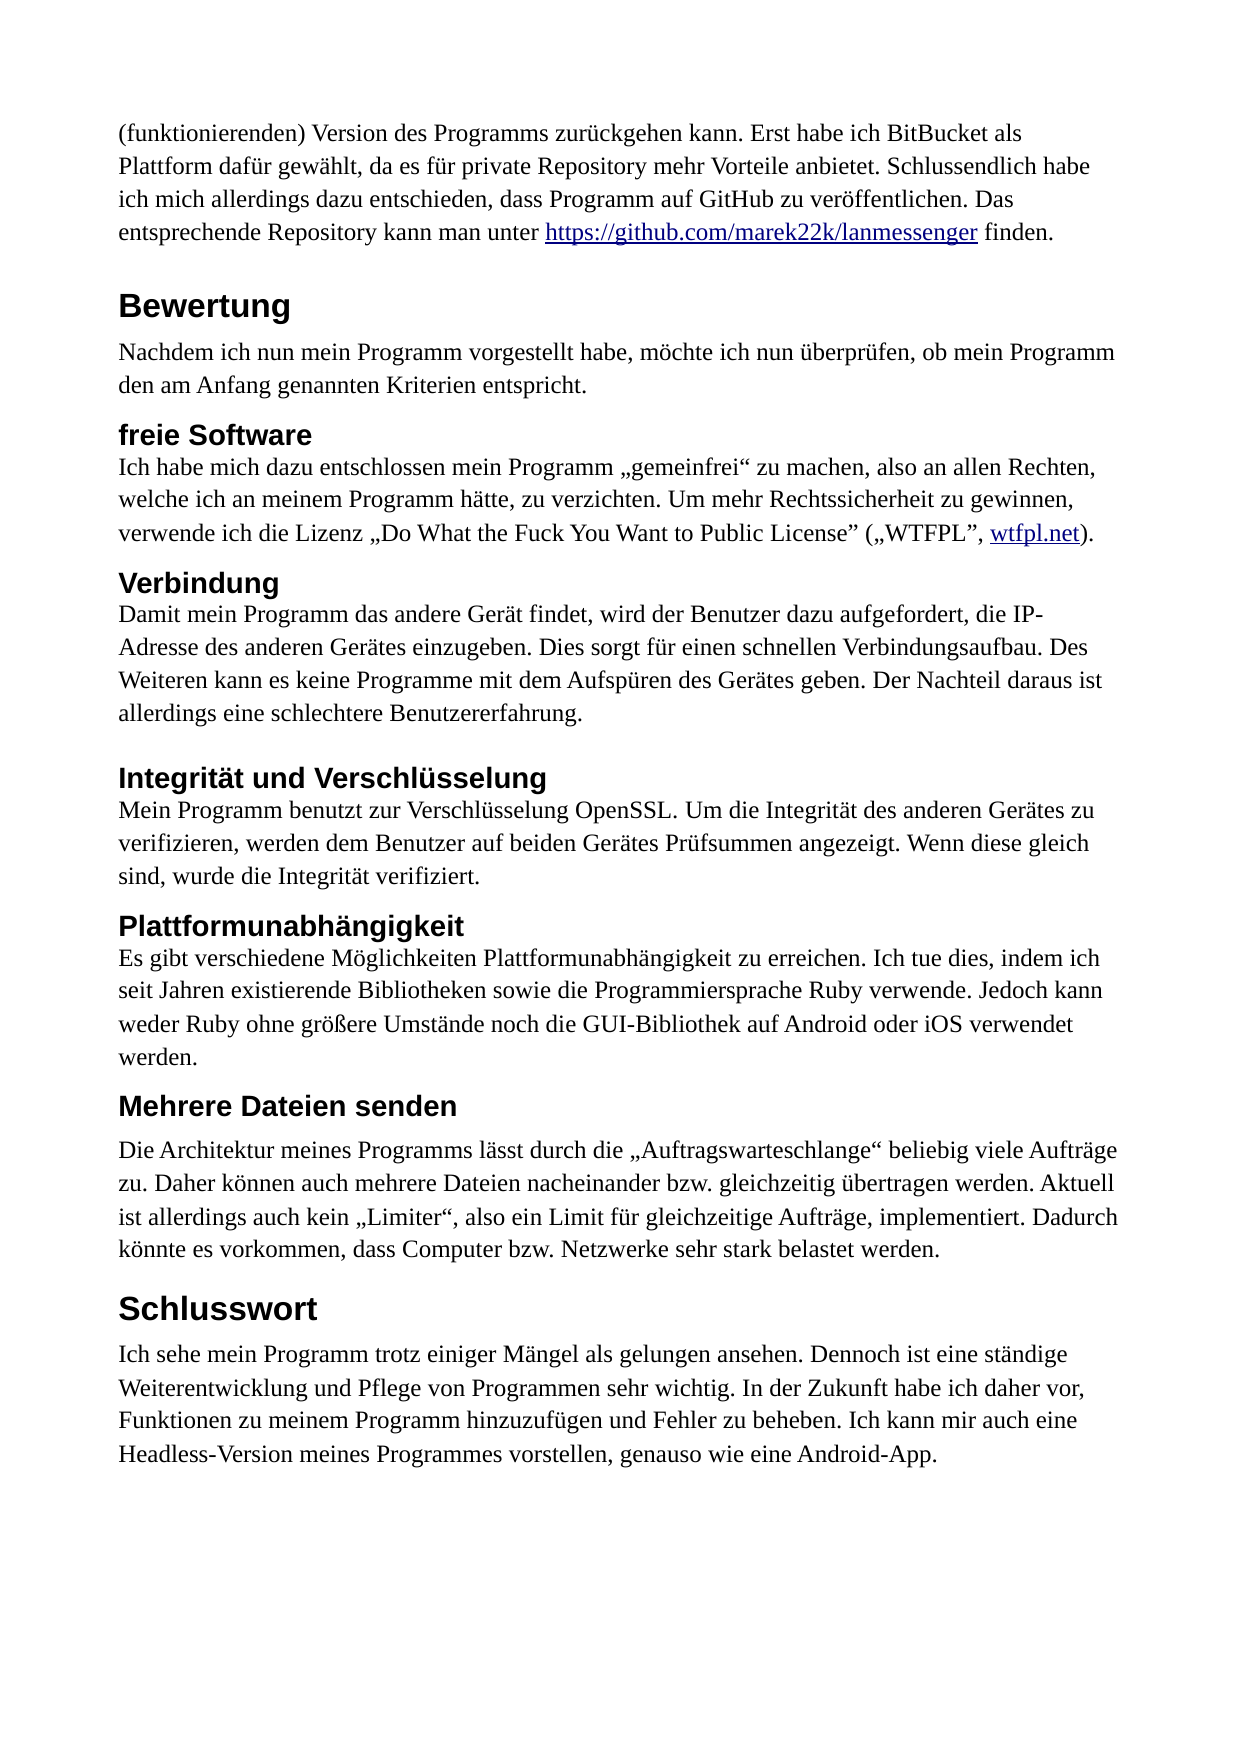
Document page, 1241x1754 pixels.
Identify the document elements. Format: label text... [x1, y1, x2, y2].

subtitle Verbindung [118, 566, 1122, 599]
text Nachdem ich nun mein Programm vorgestellt habe, möchte ich nun überprüfen, ob mein Programm den am Anfang genannten Kriterien entspricht. [118, 337, 1122, 398]
subtitle Mehrere Dateien senden [118, 1089, 1122, 1123]
text Damit mein Programm das andere Gerät findet, wird der Benutzer dazu aufgefordert, die IP-Adresse des anderen Gerätes einzugeben. Dies sorgt für einen schnellen Verbindungsaufbau. Des Weiteren kann es keine Programme mit dem Aufspüren des Gerätes geben. Der Nachteil daraus ist allerdings eine schlechtere Benutzererfahrung. [118, 599, 1122, 727]
subtitle Bewertung [118, 286, 1122, 324]
text (funktionierenden) Version des Programms zurückgehen kann. Erst habe ich BitBucket als Plattform dafür gewählt, da es für private Repository mehr Vorteile anbietet. Schlussendlich habe ich mich allerdings dazu entschieden, dass Programm auf GitHub zu veröffentlichen. Das entsprechende Repository kann man unter https://github.com/marek22k/lanmessenger finden. [118, 118, 1122, 246]
text Mein Programm benutzt zur Verschlüsselung OpenSSL. Um die Integrität des anderen Gerätes zu verifizieren, werden dem Benutzer auf beiden Gerätes Prüfsummen angezeigt. Wenn diese gleich sind, wurde die Integrität verifiziert. [118, 795, 1122, 889]
subtitle freie Software [118, 418, 1122, 452]
text Die Architektur meines Programms lässt durch die „Auftragswarteschlange“ beliebig viele Aufträge zu. Daher können auch mehrere Dateien nacheinander bzw. gleichzeitig übertragen werden. Aktuell ist allerdings auch kein „Limiter“, also ein Limit für gleichzeitige Aufträge, implementiert. Dadurch könnte es vorkommen, dass Computer bzw. Netzwerke sehr stark belastet werden. [118, 1136, 1122, 1263]
subtitle Plattformunabhängigkeit [118, 909, 1122, 943]
subtitle Schlusswort [118, 1288, 1122, 1327]
text Ich habe mich dazu entschlossen mein Programm „gemeinfrei“ zu machen, also an allen Rechten, welche ich an meinem Programm hätte, zu verzichten. Um mehr Rechtssicherheit zu gewinnen, verwende ich die Lizenz „Do What the Fuck You Want to Public License” („WTFPL”, wtfpl.net). [118, 452, 1122, 546]
text Ich sehe mein Programm trotz einiger Mängel als gelungen ansehen. Dennoch ist eine ständige Weiterentwicklung und Pflege von Programmen sehr wichtig. In der Zukunft habe ich daher vor, Funktionen zu meinem Programm hinzuzufügen und Fehler zu beheben. Ich kann mir auch eine Headless-Version meines Programmes vorstellen, genauso wie eine Android-App. [118, 1339, 1122, 1467]
text Es gibt verschiedene Möglichkeiten Plattformunabhängigkeit zu erreichen. Ich tue dies, indem ich seit Jahren existierende Bibliotheken sowie die Programmiersprache Ruby verwende. Jedoch kann weder Ruby ohne größere Umstände noch die GUI-Bibliothek auf Android oder iOS verwendet werden. [118, 943, 1122, 1070]
subtitle Integrität und Verschlüsselung [118, 761, 1122, 795]
